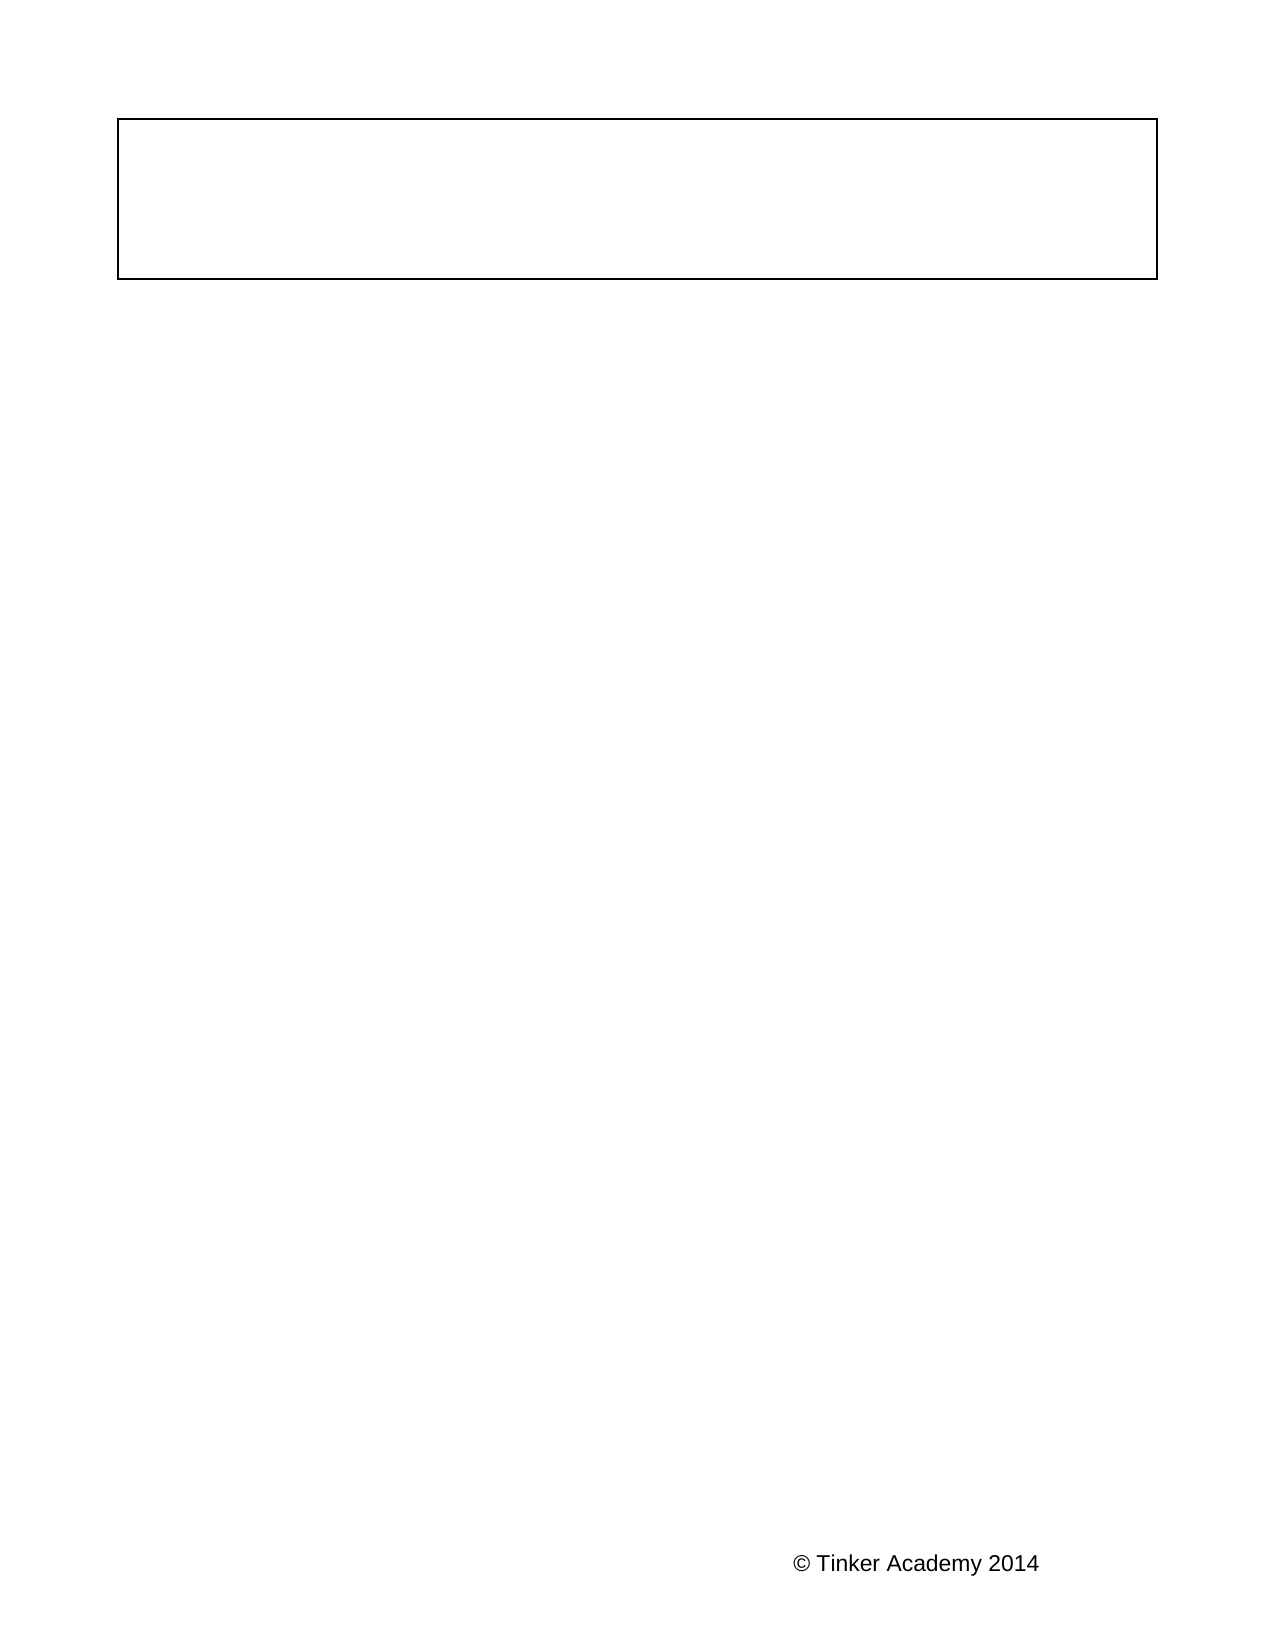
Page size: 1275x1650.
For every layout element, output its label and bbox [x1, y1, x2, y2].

table_cell [119, 120, 1156, 278]
